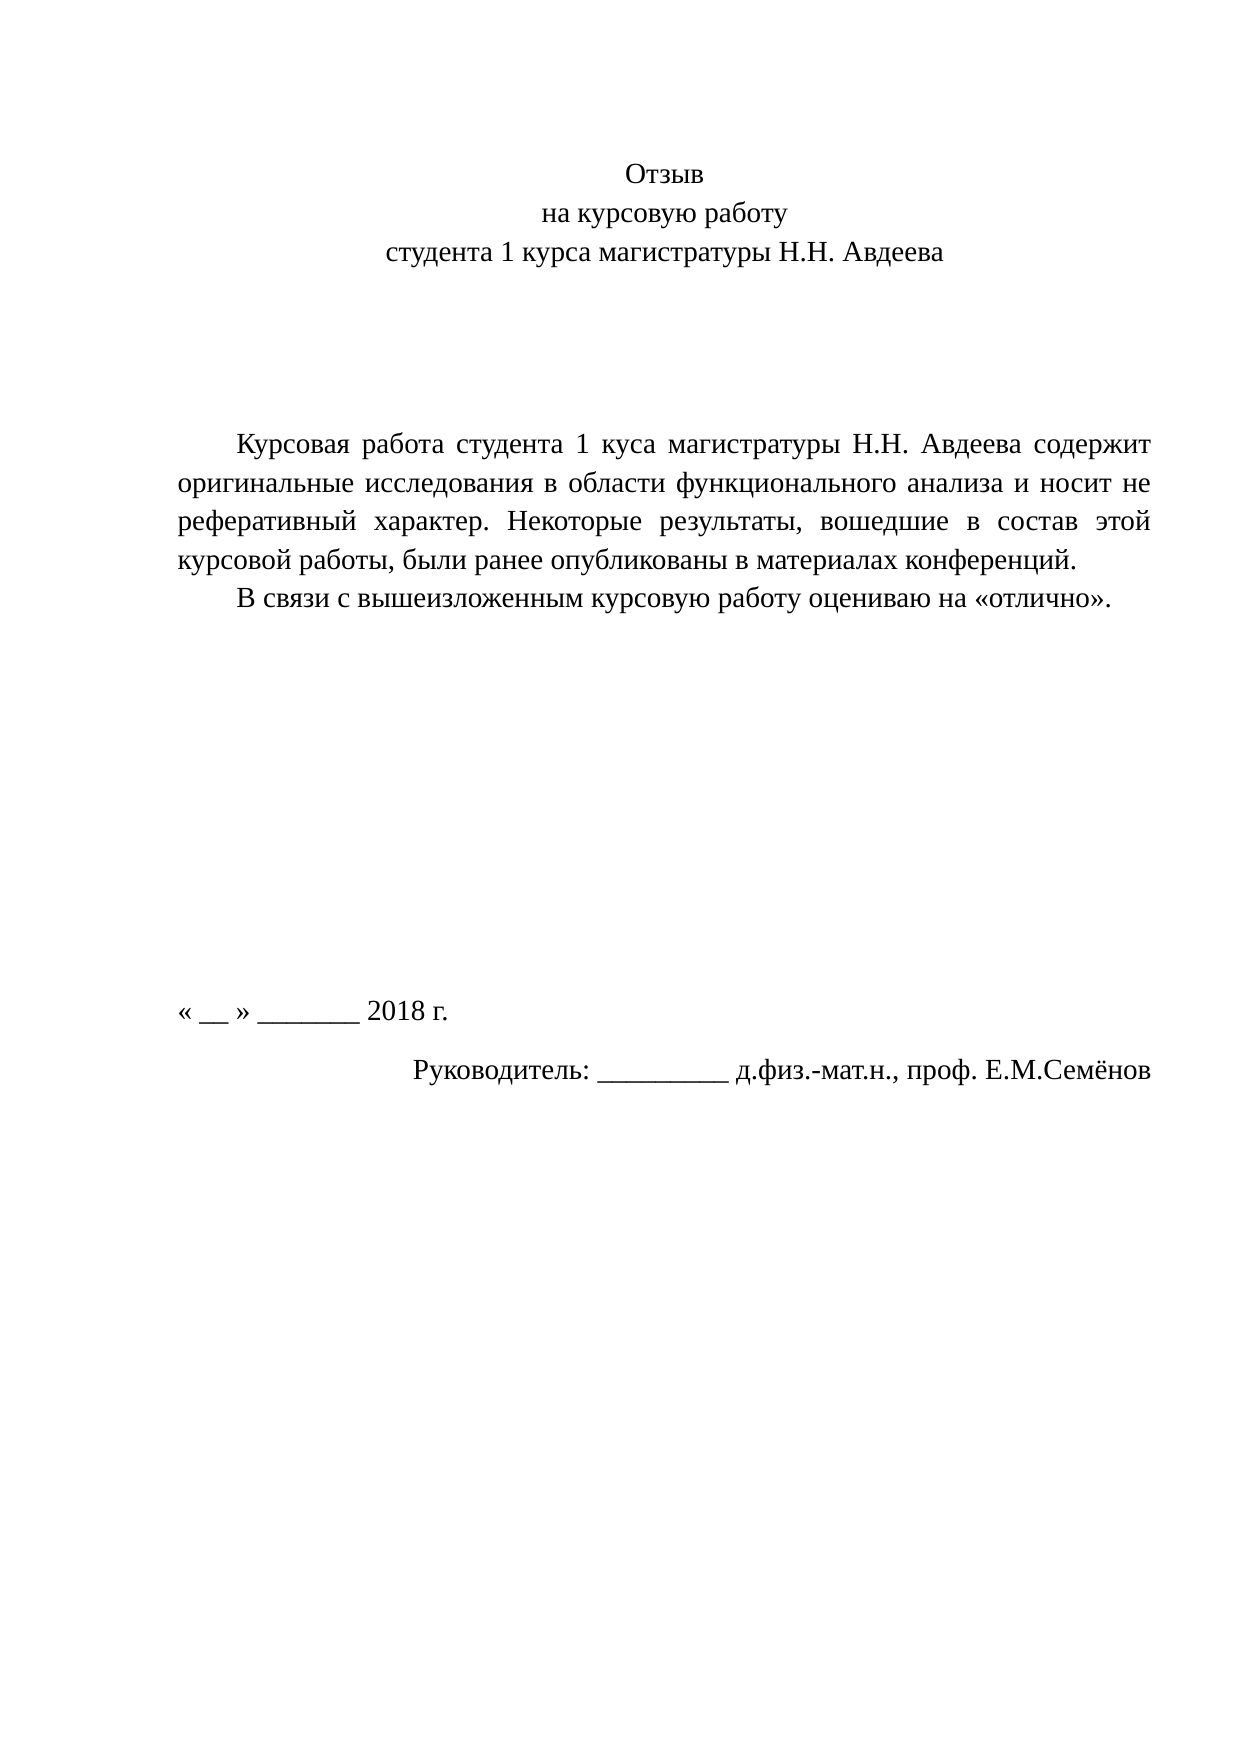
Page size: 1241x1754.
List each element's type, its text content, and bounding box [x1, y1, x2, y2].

text Руководитель: _________ д.физ.-мат.н., проф. Е.М.Семёнов [177, 1052, 1152, 1086]
text « __ » _______ 2018 г. [177, 993, 1152, 1027]
text Курсовая работа студента 1 куса магистратуры Н.Н. Авдеева содержит оригинальные исследования в области функционального анализа и носит не реферативный характер. Некоторые результаты, вошедшие в состав этой курсовой работы, были ранее опубликованы в материалах конференций. [177, 426, 1152, 576]
text студента 1 курса магистратуры Н.Н. Авдеева [177, 234, 1152, 267]
text на курсовую работу [177, 195, 1152, 229]
text В связи с вышеизложенным курсовую работу оцениваю на «отлично». [177, 581, 1152, 614]
text Отзыв [177, 157, 1152, 190]
